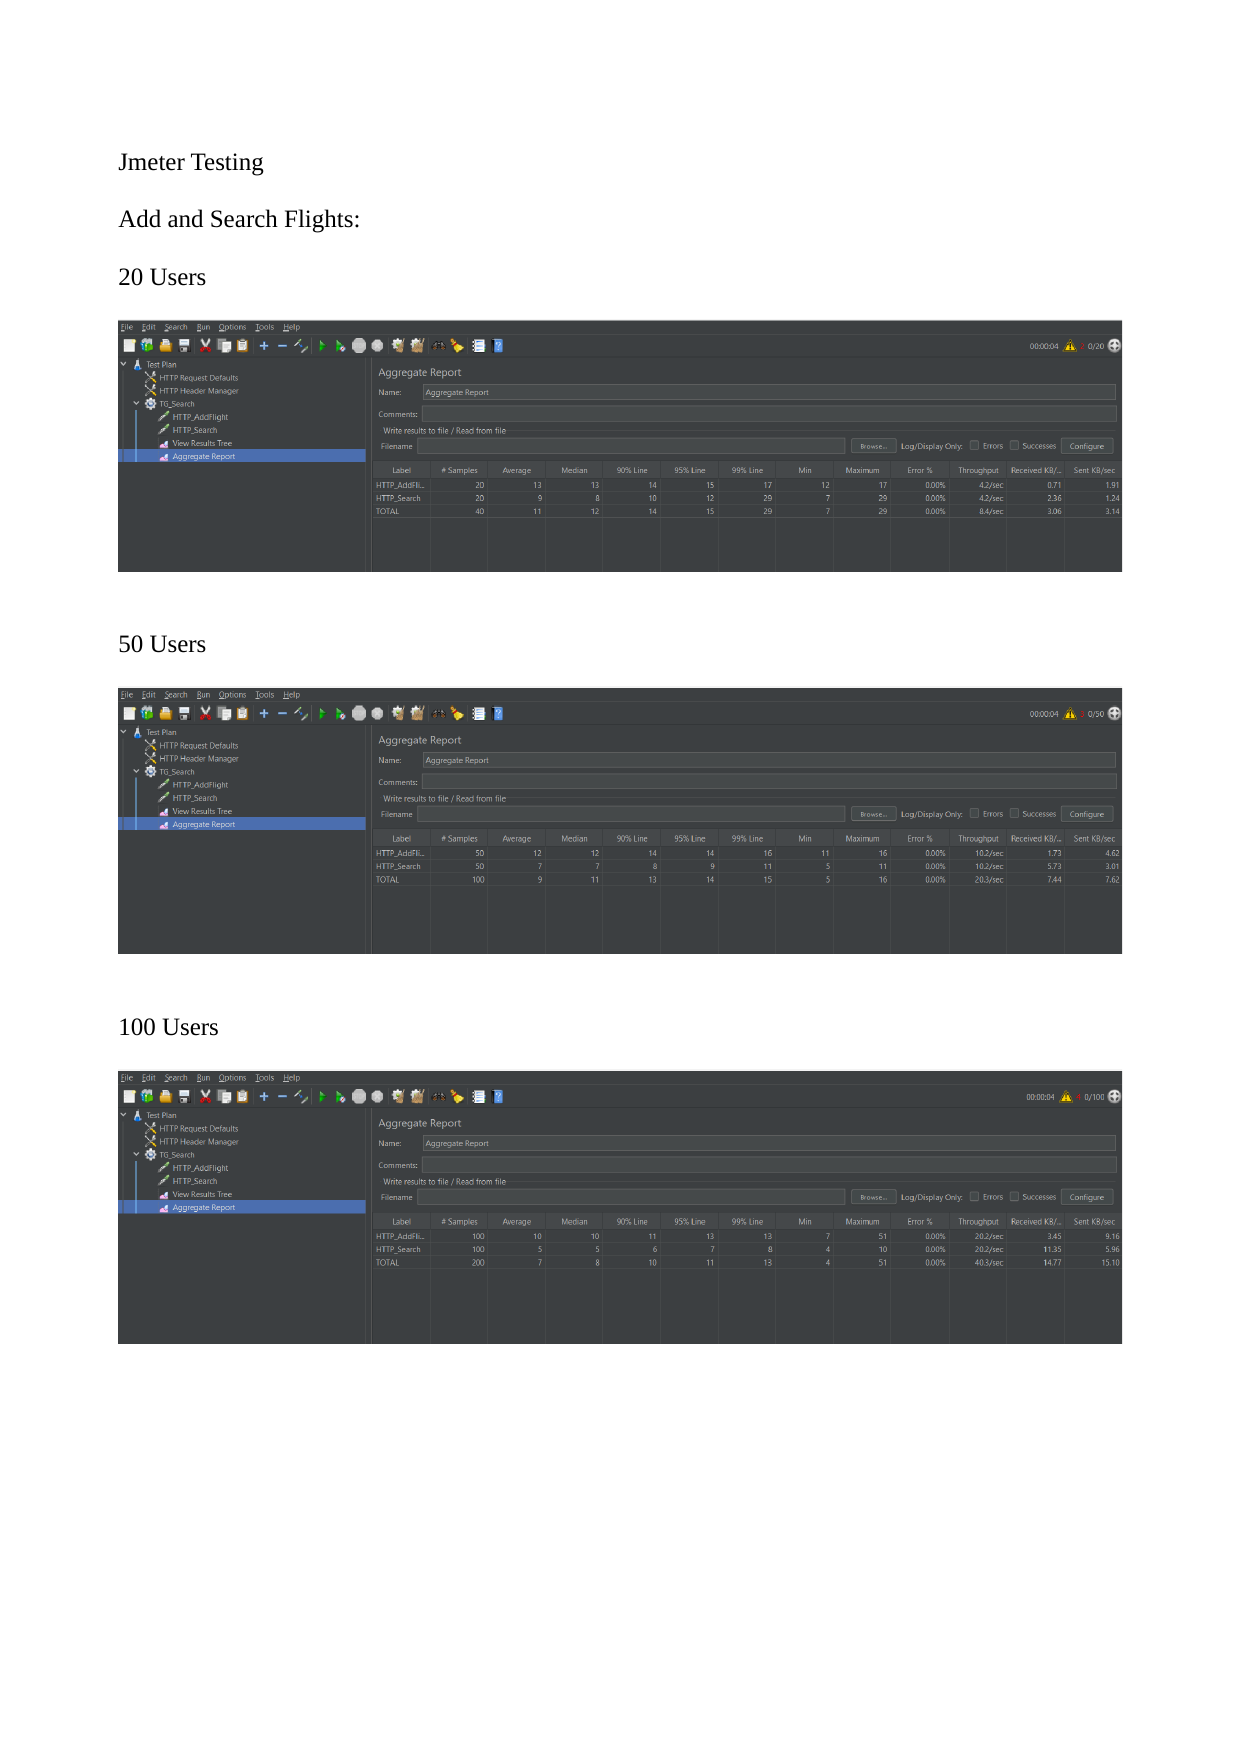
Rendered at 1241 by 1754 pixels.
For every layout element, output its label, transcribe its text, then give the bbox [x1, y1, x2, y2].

picture [118, 686, 1123, 954]
text Jmeter Testing [118, 147, 1122, 176]
picture [118, 1069, 1123, 1344]
text 20 Users [118, 262, 1122, 291]
text 50 Users [118, 629, 1122, 658]
picture [118, 319, 1123, 572]
text 100 Users [118, 1012, 1122, 1040]
text Add and Search Flights: [118, 204, 1122, 233]
